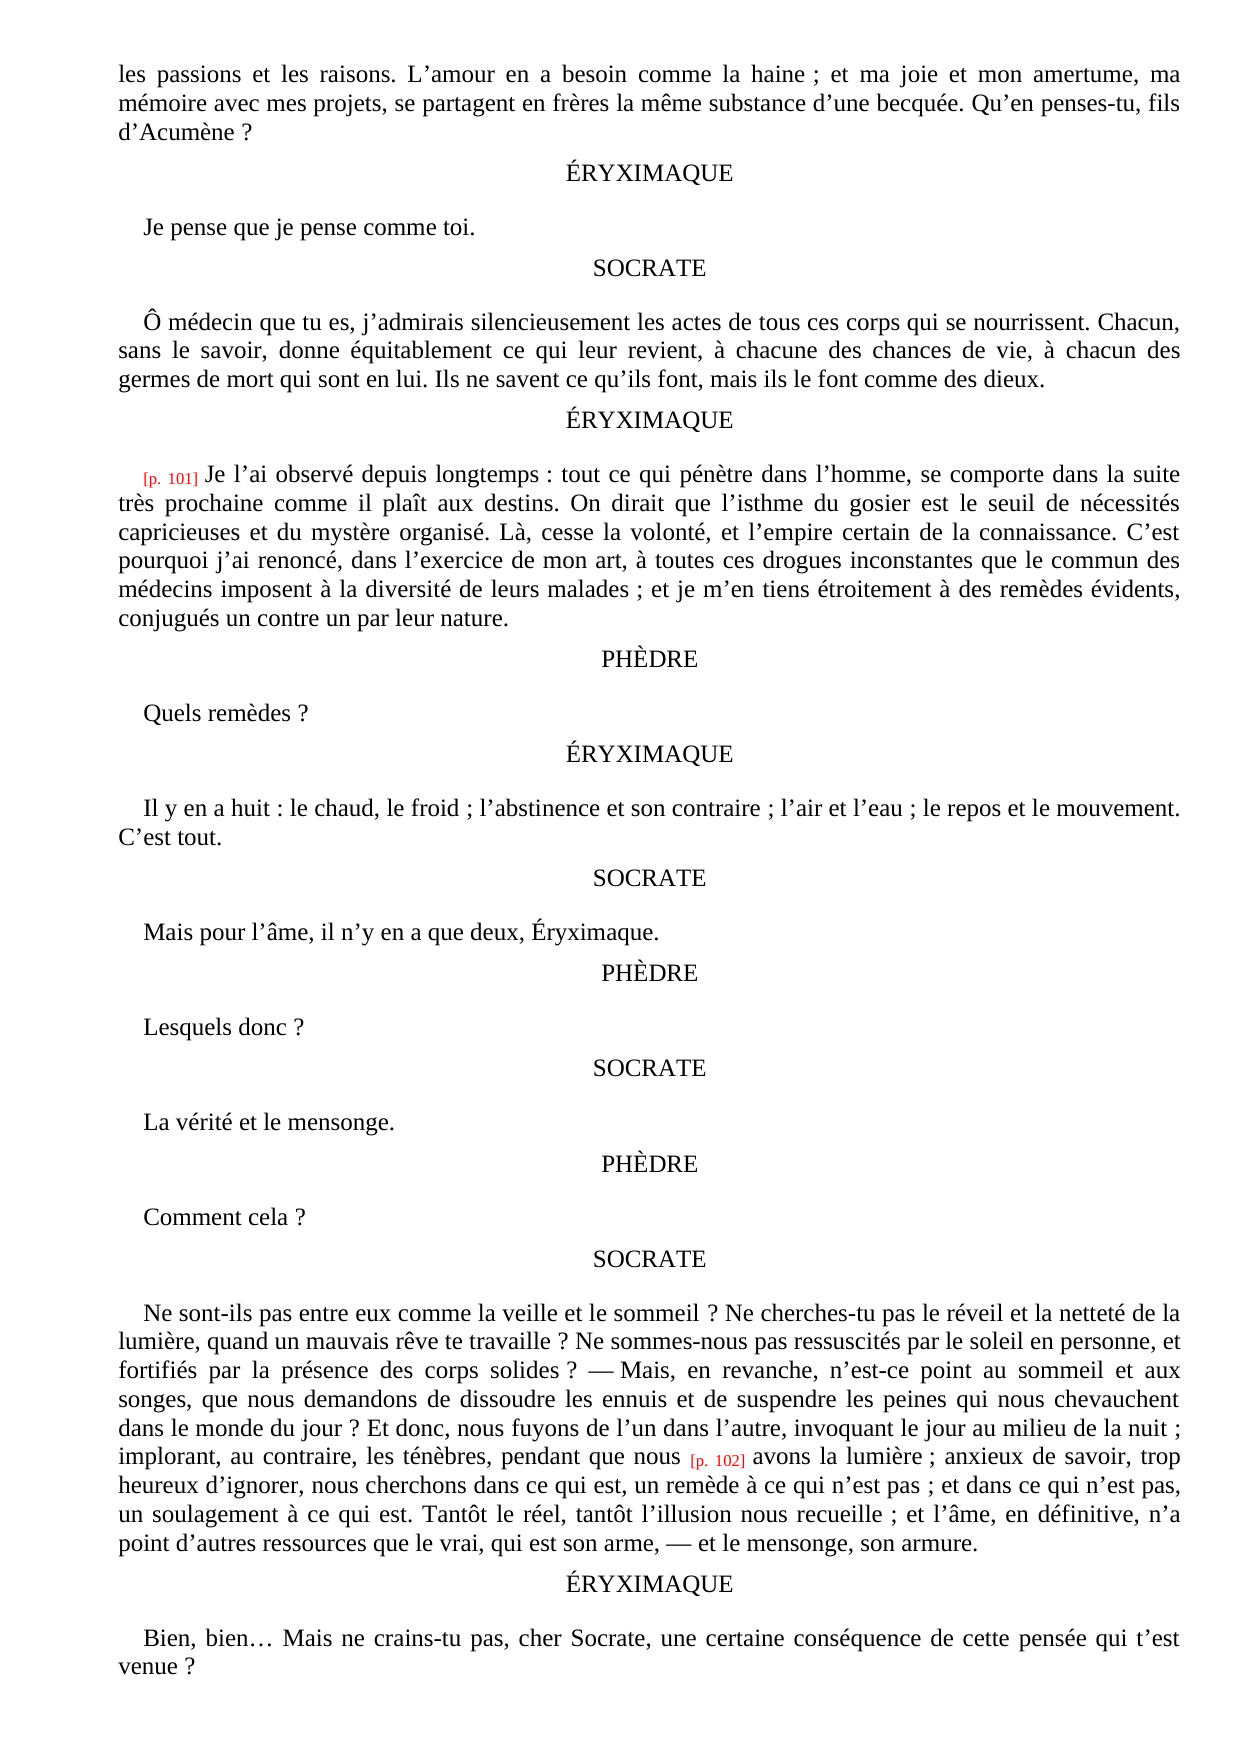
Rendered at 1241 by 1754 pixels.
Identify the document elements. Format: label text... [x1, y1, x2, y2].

text Mais pour l’âme, il n’y en a que deux, Éryximaque. [118, 917, 1181, 946]
text Bien, bien… Mais ne crains-tu pas, cher Socrate, une certaine conséquence de cette pensée qui t’est venue ? [118, 1623, 1181, 1680]
text Ô médecin que tu es, j’admirais silencieusement les actes de tous ces corps qui se nourrissent. Chacun, sans le savoir, donne équitablement ce qui leur revient, à chacune des chances de vie, à chacun des germes de mort qui sont en lui. Ils ne savent ce qu’ils font, mais ils le font comme des dieux. [118, 307, 1181, 393]
text SOCRATE [118, 863, 1181, 892]
text [p. 101] Je l’ai observé depuis longtemps : tout ce qui pénètre dans l’homme, se comporte dans la suite très prochaine comme il plaît aux destins. On dirait que l’isthme du gosier est le seuil de nécessités capricieuses et du mystère organisé. Là, cesse la volonté, et l’empire certain de la connaissance. C’est pourquoi j’ai renoncé, dans l’exercice de mon art, à toutes ces drogues inconstantes que le commun des médecins imposent à la diversité de leurs malades ; et je m’en tiens étroitement à des remèdes évidents, conjugués un contre un par leur nature. [118, 459, 1181, 632]
text Comment cela ? [118, 1202, 1181, 1231]
text Je pense que je pense comme toi. [118, 212, 1181, 240]
text Quels remèdes ? [118, 698, 1181, 727]
text SOCRATE [118, 1244, 1181, 1272]
text les passions et les raisons. L’amour en a besoin comme la haine ; et ma joie et mon amertume, ma mémoire avec mes projets, se partagent en frères la même substance d’une becquée. Qu’en penses-tu, fils d’Acumène ? [118, 59, 1181, 145]
text ÉRYXIMAQUE [118, 158, 1181, 187]
text ÉRYXIMAQUE [118, 1569, 1181, 1598]
text Il y en a huit : le chaud, le froid ; l’abstinence et son contraire ; l’air et l’eau ; le repos et le mouvement. C’est tout. [118, 793, 1181, 851]
text SOCRATE [118, 1053, 1181, 1082]
text La vérité et le mensonge. [118, 1107, 1181, 1136]
text SOCRATE [118, 253, 1181, 282]
text Lesquels donc ? [118, 1012, 1181, 1041]
text PHÈDRE [118, 644, 1181, 673]
text PHÈDRE [118, 1149, 1181, 1177]
text Ne sont-ils pas entre eux comme la veille et le sommeil ? Ne cherches-tu pas le réveil et la netteté de la lumière, quand un mauvais rêve te travaille ? Ne sommes-nous pas ressuscités par le soleil en personne, et fortifiés par la présence des corps solides ? — Mais, en revanche, n’est-ce point au sommeil et aux songes, que nous demandons de dissoudre les ennuis et de suspendre les peines qui nous chevauchent dans le monde du jour ? Et donc, nous fuyons de l’un dans l’autre, invoquant le jour au milieu de la nuit ; implorant, au contraire, les ténèbres, pendant que nous [p. 102] avons la lumière ; anxieux de savoir, trop heureux d’ignorer, nous cherchons dans ce qui est, un remède à ce qui n’est pas ; et dans ce qui n’est pas, un soulagement à ce qui est. Tantôt le réel, tantôt l’illusion nous recueille ; et l’âme, en définitive, n’a point d’autres ressources que le vrai, qui est son arme, — et le mensonge, son armure. [118, 1298, 1181, 1556]
text ÉRYXIMAQUE [118, 406, 1181, 434]
text PHÈDRE [118, 958, 1181, 987]
text ÉRYXIMAQUE [118, 739, 1181, 768]
